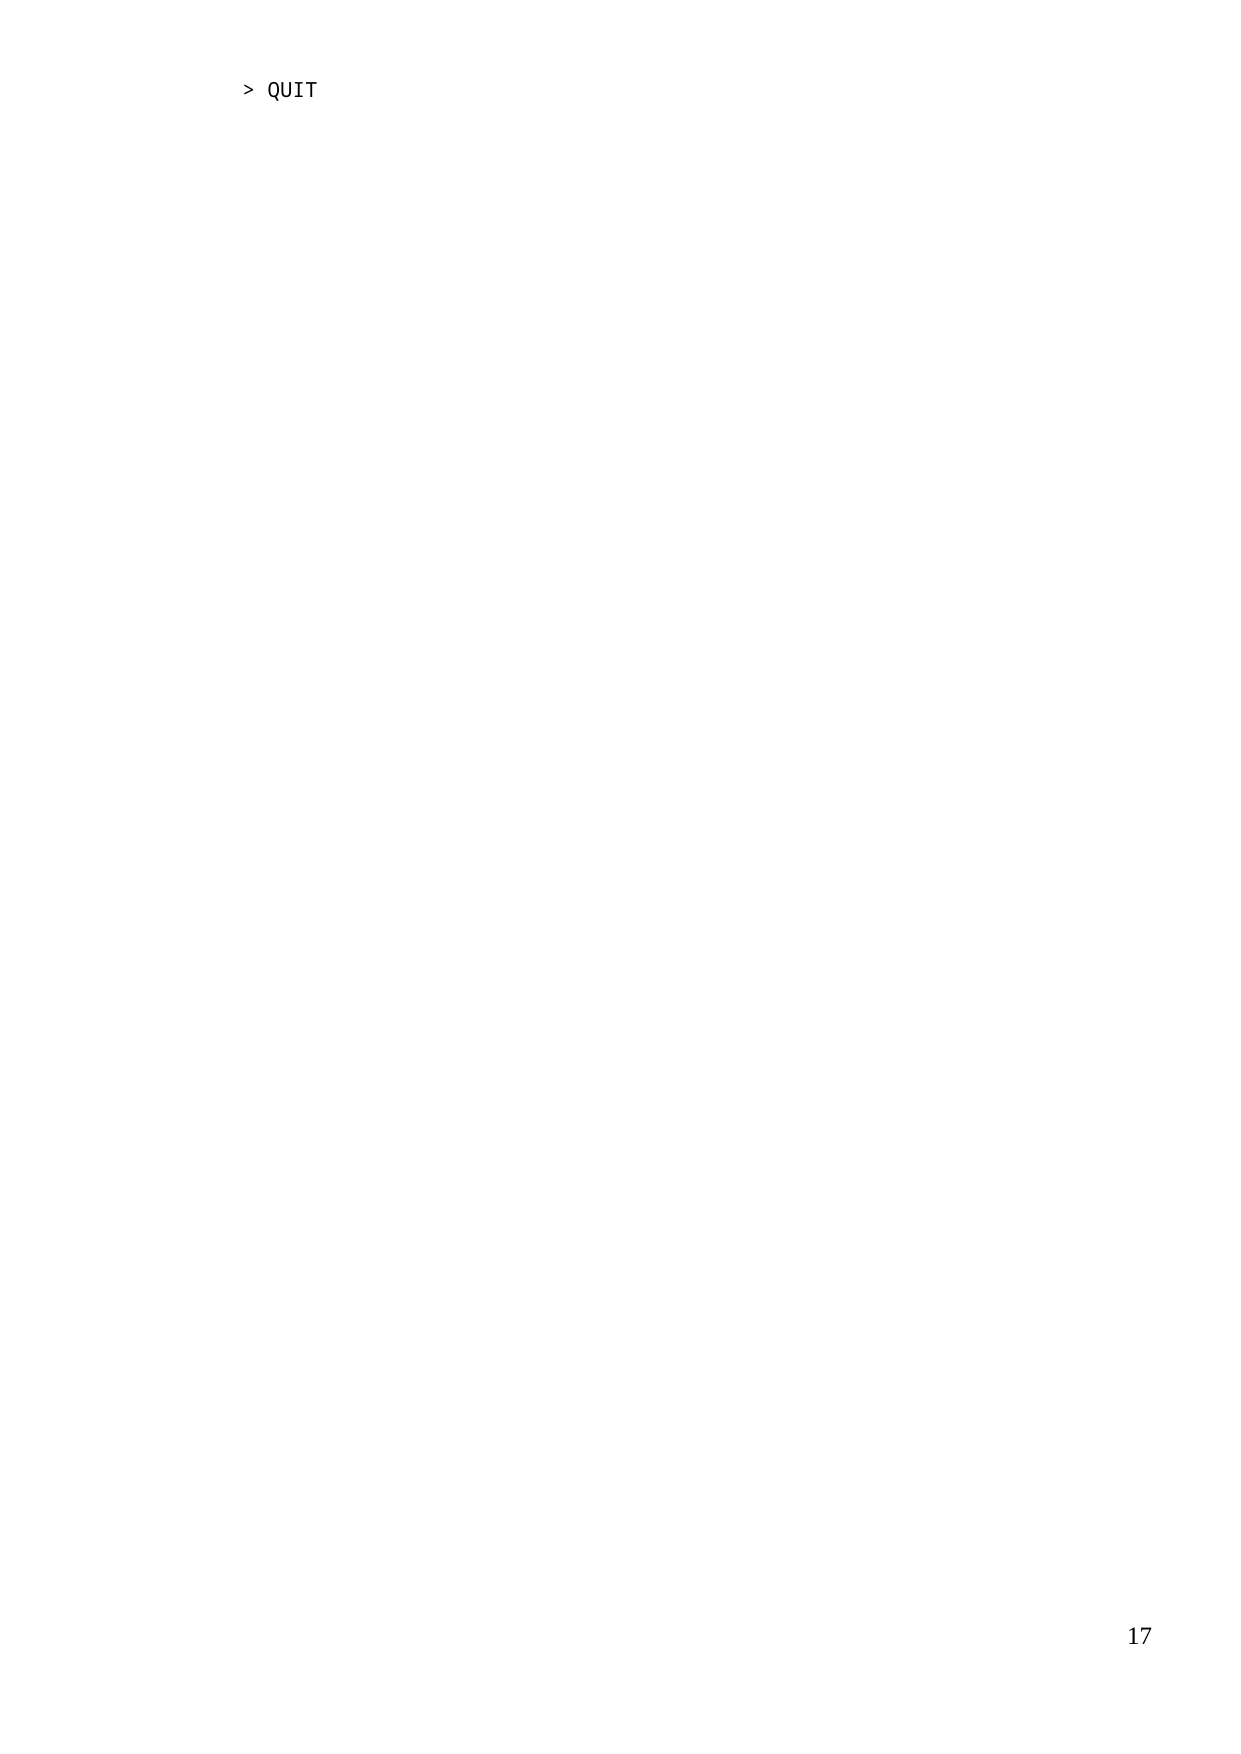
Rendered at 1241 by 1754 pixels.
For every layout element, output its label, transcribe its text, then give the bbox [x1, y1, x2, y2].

text > QUIT [168, 75, 1152, 103]
